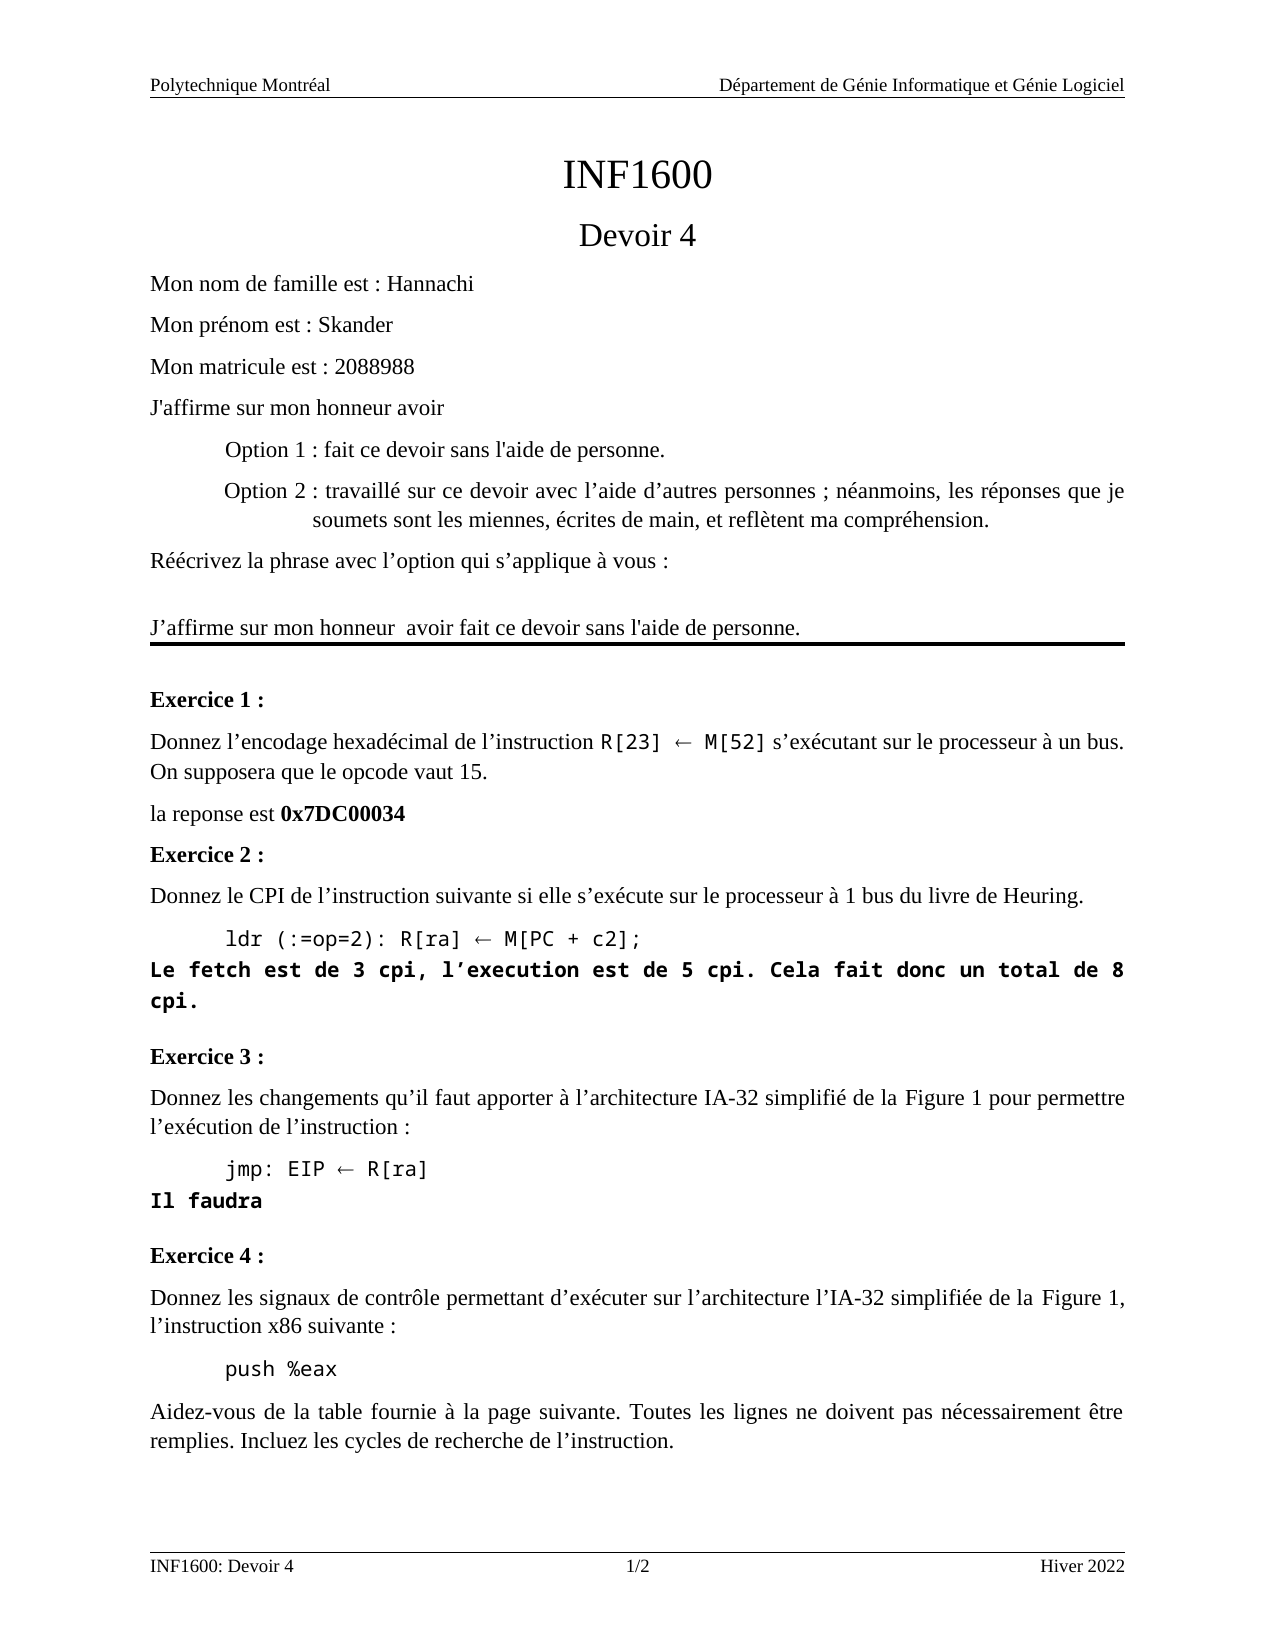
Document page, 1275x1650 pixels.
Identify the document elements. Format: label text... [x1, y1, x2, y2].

text Donnez l’encodage hexadécimal de l’instruction R[23]  M[52] s’exécutant sur le processeur à un bus. On supposera que le opcode vaut 15. [150, 727, 1125, 784]
text ldr (:=op=2): R[ra]  M[PC + c2]; [150, 924, 1125, 952]
text Option 1 : fait ce devoir sans l'aide de personne. [150, 436, 1125, 462]
text INF1600 [150, 150, 1125, 198]
text Le fetch est de 3 cpi, l’execution est de 5 cpi. Cela fait donc un total de 8 cpi. [150, 955, 1125, 1015]
text Mon nom de famille est : Hannachi [150, 270, 1125, 296]
text Option 2 : travaillé sur ce devoir avec l’aide d’autres personnes ; néanmoins, les réponses que je soumets sont les miennes, écrites de main, et reflètent ma compréhension. [224, 477, 1125, 532]
text Donnez le CPI de l’instruction suivante si elle s’exécute sur le processeur à 1 bus du livre de Heuring. [150, 882, 1125, 909]
text jmp: EIP  R[ra] [150, 1154, 1125, 1183]
text Exercice 2 : [150, 841, 1125, 867]
text Devoir 4 [150, 215, 1125, 253]
text Mon prénom est : Skander [150, 311, 1125, 338]
text la reponse est 0x7DC00034 [150, 799, 1125, 826]
text J’affirme sur mon honneur avoir fait ce devoir sans l'aide de personne. [150, 614, 1125, 642]
text Donnez les signaux de contrôle permettant d’exécuter sur l’architecture l’IA-32 simplifiée de la Figure 1, l’instruction x86 suivante : [150, 1283, 1125, 1339]
text push %eax [150, 1354, 1125, 1382]
text Donnez les changements qu’il faut apporter à l’architecture IA-32 simplifié de la Figure 1 pour permettre l’exécution de l’instruction : [150, 1084, 1125, 1139]
text Il faudra [150, 1186, 1125, 1214]
text J'affirme sur mon honneur avoir [150, 394, 1125, 421]
text Mon matricule est : 2088988 [150, 353, 1125, 379]
text Aidez-vous de la table fournie à la page suivante. Toutes les lignes ne doivent pas nécessairement être remplies. Incluez les cycles de recherche de l’instruction. [150, 1398, 1125, 1453]
text Exercice 3 : [150, 1043, 1125, 1069]
text Exercice 4 : [150, 1242, 1125, 1268]
text Exercice 1 : [150, 686, 1125, 712]
text Réécrivez la phrase avec l’option qui s’applique à vous : [150, 547, 1125, 574]
